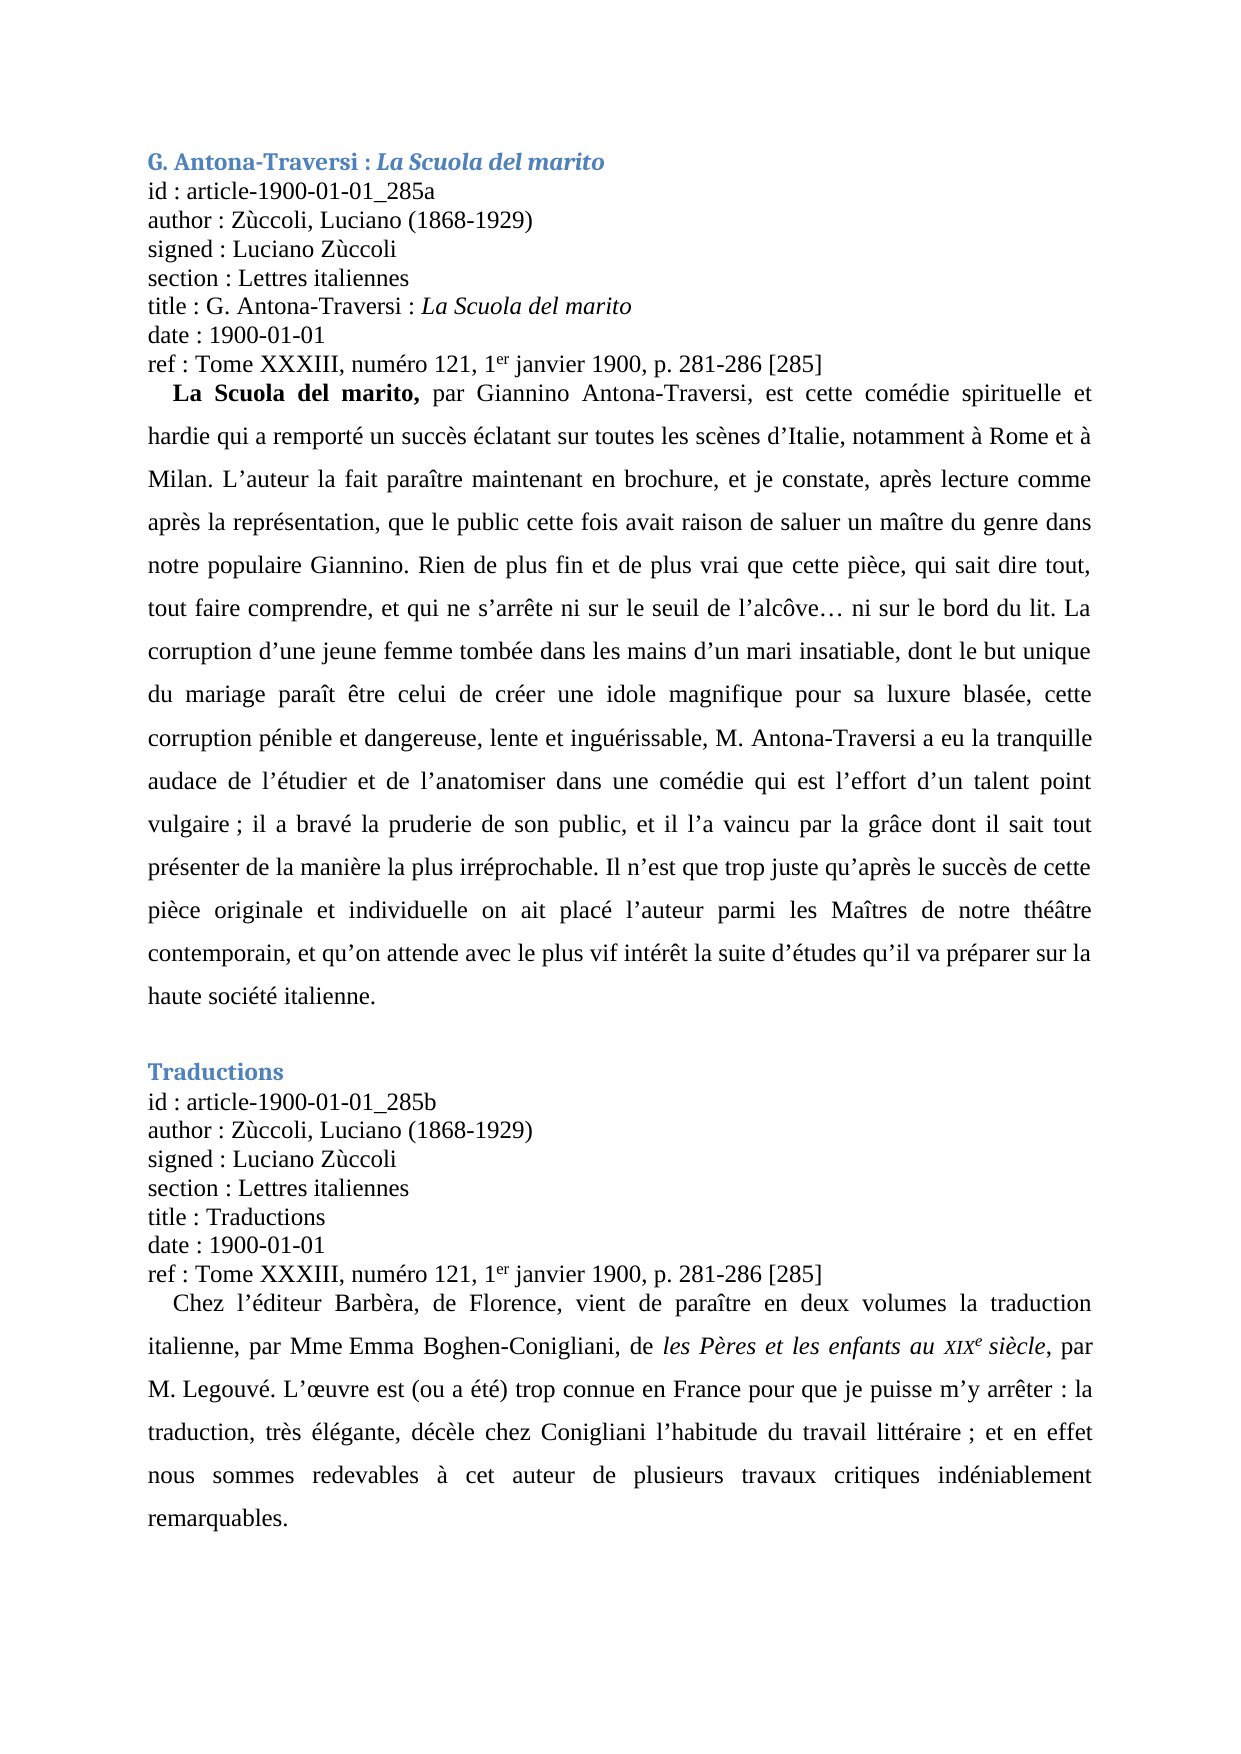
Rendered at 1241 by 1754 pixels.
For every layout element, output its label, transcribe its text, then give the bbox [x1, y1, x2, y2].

text id : article-1900-01-01_285a [148, 176, 1093, 205]
text Chez l’éditeur Barbèra, de Florence, vient de paraître en deux volumes la traduction italienne, par Mme Emma Boghen-Conigliani, de les Pères et les enfants au xixe siècle, par M. Legouvé. L’œuvre est (ou a été) trop connue en France pour que je puisse m’y arrêter : la traduction, très élégante, décèle chez Conigliani l’habitude du travail littéraire ; et en effet nous sommes redevables à cet auteur de plusieurs travaux critiques indéniablement remarquables. [148, 1288, 1093, 1532]
text title : Traductions [148, 1202, 1093, 1230]
text date : 1900-01-01 [148, 1230, 1093, 1259]
text signed : Luciano Zùccoli [148, 234, 1093, 263]
text ref : Tome XXXIII, numéro 121, 1er janvier 1900, p. 281-286 [285] [148, 349, 1093, 378]
text author : Zùccoli, Luciano (1868-1929) [148, 1115, 1093, 1144]
text section : Lettres italiennes [148, 1173, 1093, 1202]
text author : Zùccoli, Luciano (1868-1929) [148, 205, 1093, 234]
subtitle Traductions [148, 1058, 1093, 1087]
text section : Lettres italiennes [148, 263, 1093, 291]
text signed : Luciano Zùccoli [148, 1144, 1093, 1173]
text id : article-1900-01-01_285b [148, 1087, 1093, 1115]
text La Scuola del marito, par Giannino Antona-Traversi, est cette comédie spirituelle et hardie qui a remporté un succès éclatant sur toutes les scènes d’Italie, notamment à Rome et à Milan. L’auteur la fait paraître maintenant en brochure, et je constate, après lecture comme après la représentation, que le public cette fois avait raison de saluer un maître du genre dans notre populaire Giannino. Rien de plus fin et de plus vrai que cette pièce, qui sait dire tout, tout faire comprendre, et qui ne s’arrête ni sur le seuil de l’alcôve… ni sur le bord du lit. La corruption d’une jeune femme tombée dans les mains d’un mari insatiable, dont le but unique du mariage paraît être celui de créer une idole magnifique pour sa luxure blasée, cette corruption pénible et dangereuse, lente et inguérissable, M. Antona-Traversi a eu la tranquille audace de l’étudier et de l’anatomiser dans une comédie qui est l’effort d’un talent point vulgaire ; il a bravé la pruderie de son public, et il l’a vaincu par la grâce dont il sait tout présenter de la manière la plus irréprochable. Il n’est que trop juste qu’après le succès de cette pièce originale et individuelle on ait placé l’auteur parmi les Maîtres de notre théâtre contemporain, et qu’on attende avec le plus vif intérêt la suite d’études qu’il va préparer sur la haute société italienne. [148, 378, 1093, 1010]
text title : G. Antona-Traversi : La Scuola del marito [148, 291, 1093, 320]
subtitle G. Antona-Traversi : La Scuola del marito [148, 148, 1093, 176]
text date : 1900-01-01 [148, 320, 1093, 349]
text ref : Tome XXXIII, numéro 121, 1er janvier 1900, p. 281-286 [285] [148, 1259, 1093, 1288]
